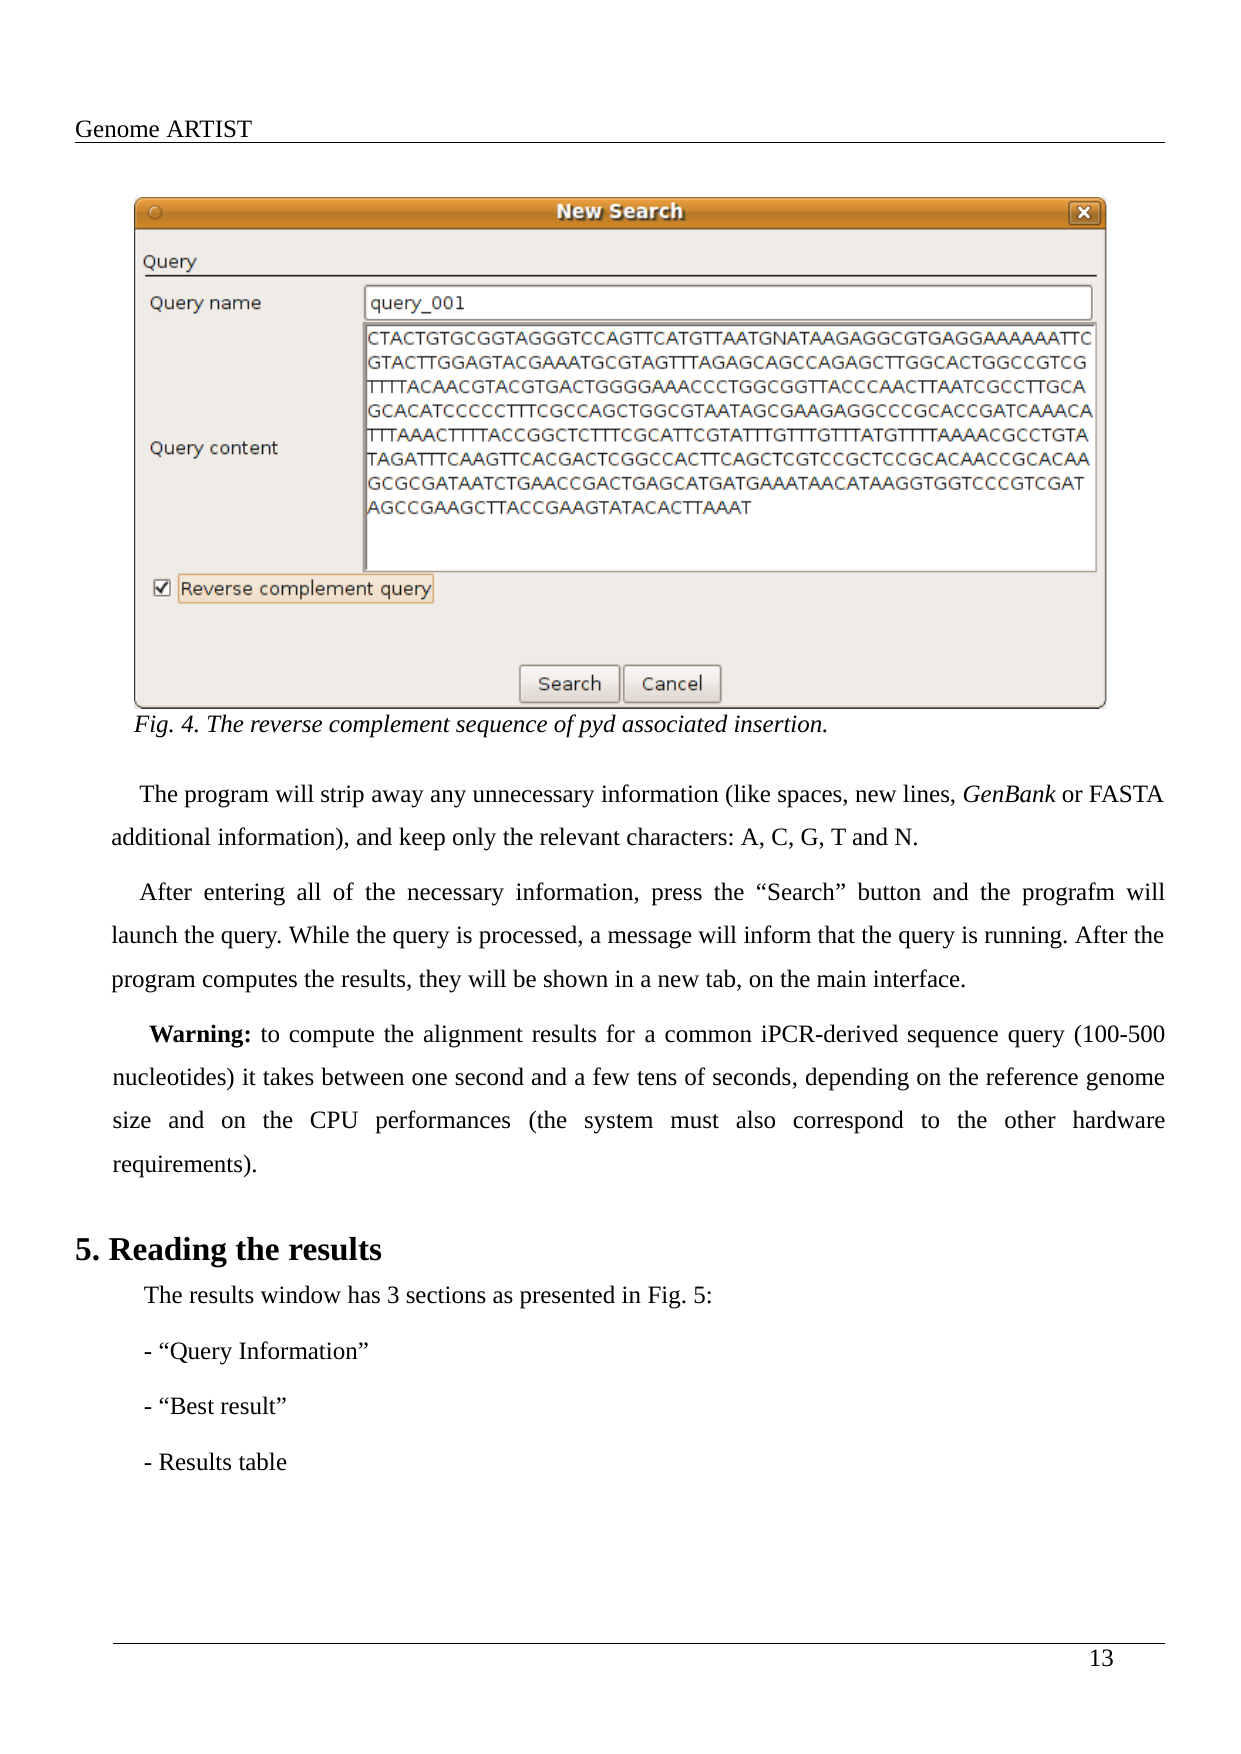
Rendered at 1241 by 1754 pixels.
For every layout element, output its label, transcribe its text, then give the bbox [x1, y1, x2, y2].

subtitle 5. Reading the results [75, 1229, 1165, 1268]
text The program will strip away any unnecessary information (like spaces, new lines, GenBank or FASTA additional information), and keep only the relevant characters: A, C, G, T and N. [111, 779, 1165, 851]
text The results window has 3 sections as presented in Fig. 5: [109, 1280, 1165, 1309]
text - “Query Information” [109, 1336, 1165, 1364]
text - Results table [109, 1447, 1165, 1476]
text Warning: to compute the alignment results for a common iPCR-derived sequence query (100-500 nucleotides) it takes between one second and a few tens of seconds, depending on the reference genome size and on the CPU performances (the system must also correspond to the other hardware requirements). [112, 1019, 1165, 1177]
text Fig. 4. The reverse complement sequence of pyd associated insertion. [134, 709, 1106, 737]
text After entering all of the necessary information, press the “Search” button and the prografm will launch the query. While the query is processed, a message will inform that the query is running. After the program computes the results, they will be shown in a new tab, on the main interface. [111, 877, 1165, 992]
picture [134, 197, 1107, 709]
text - “Best result” [109, 1391, 1165, 1420]
